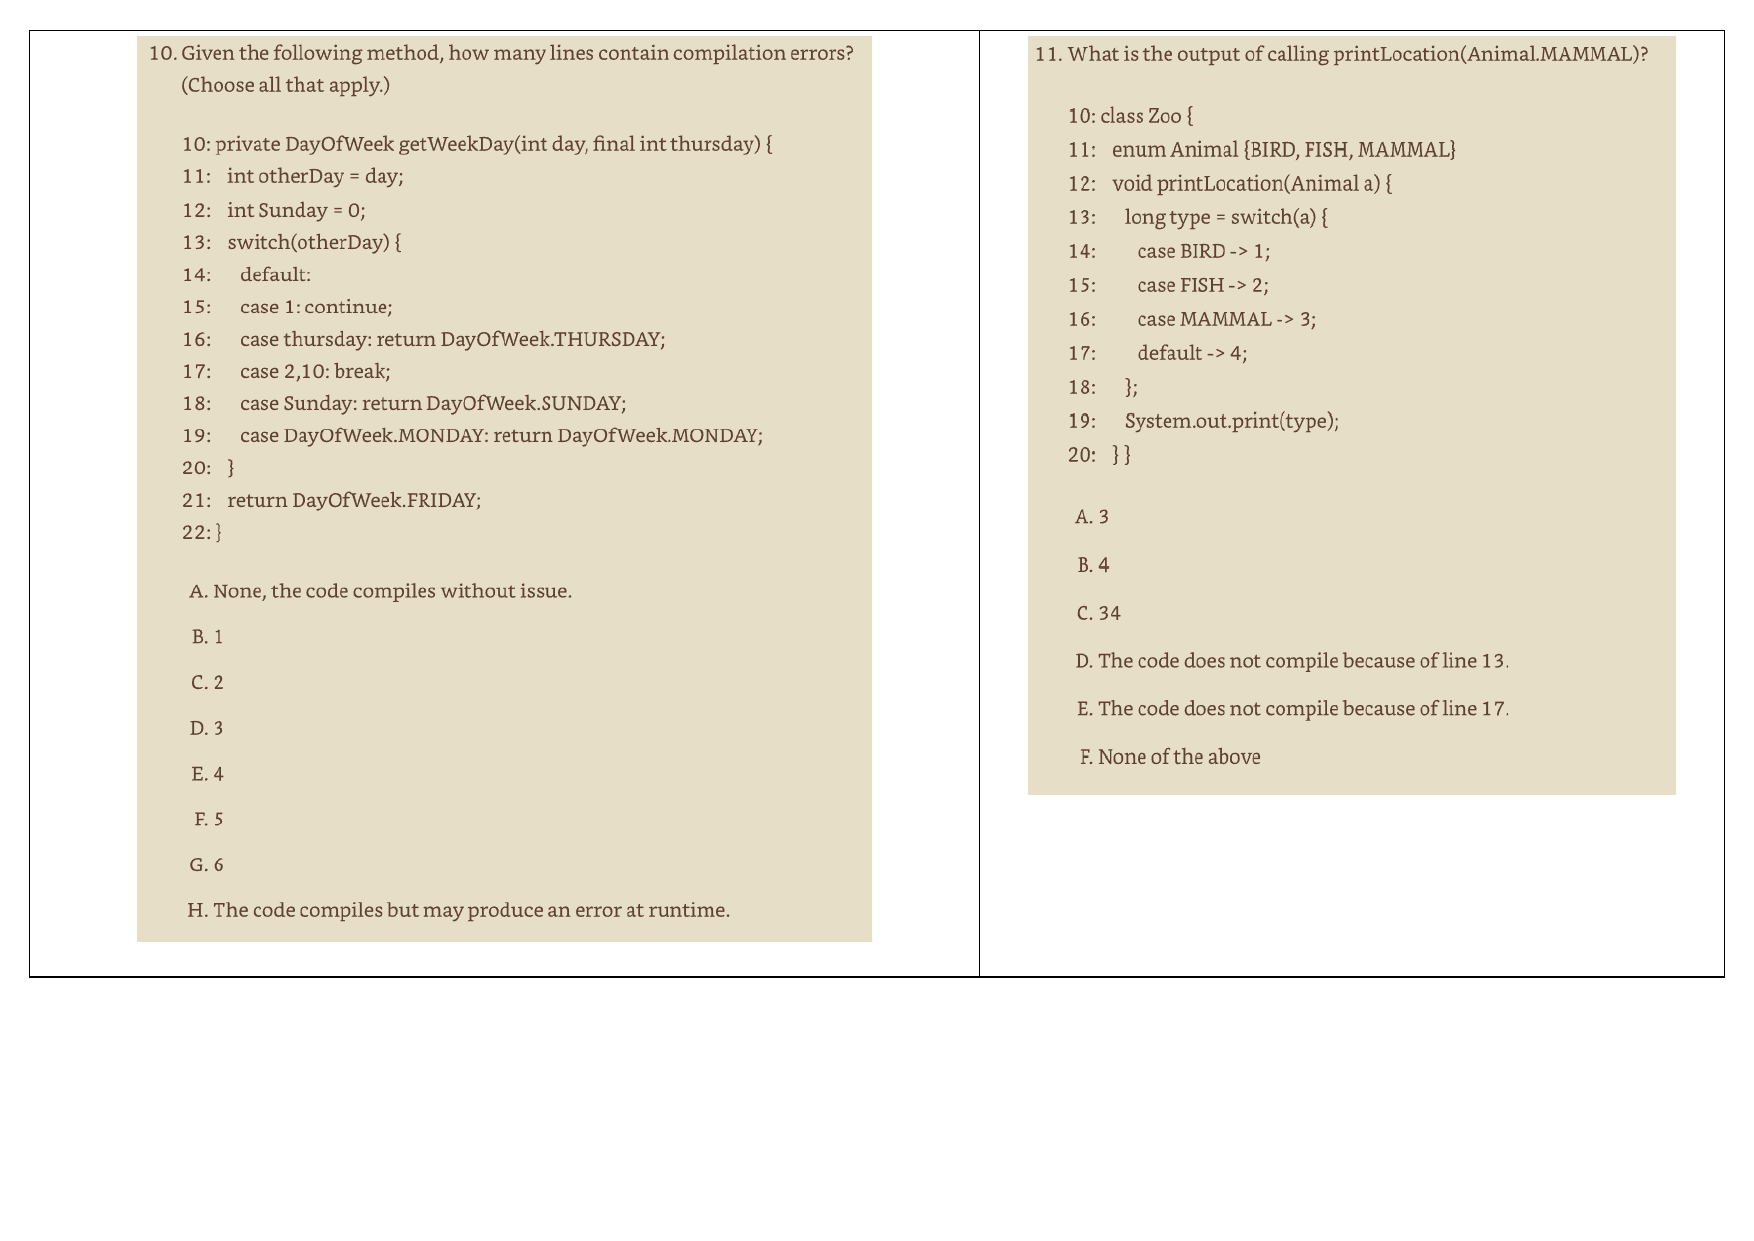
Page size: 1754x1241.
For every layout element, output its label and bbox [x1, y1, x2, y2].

table_cell [980, 31, 1724, 976]
picture [137, 36, 873, 942]
picture [1027, 36, 1677, 795]
table_cell [30, 31, 979, 976]
